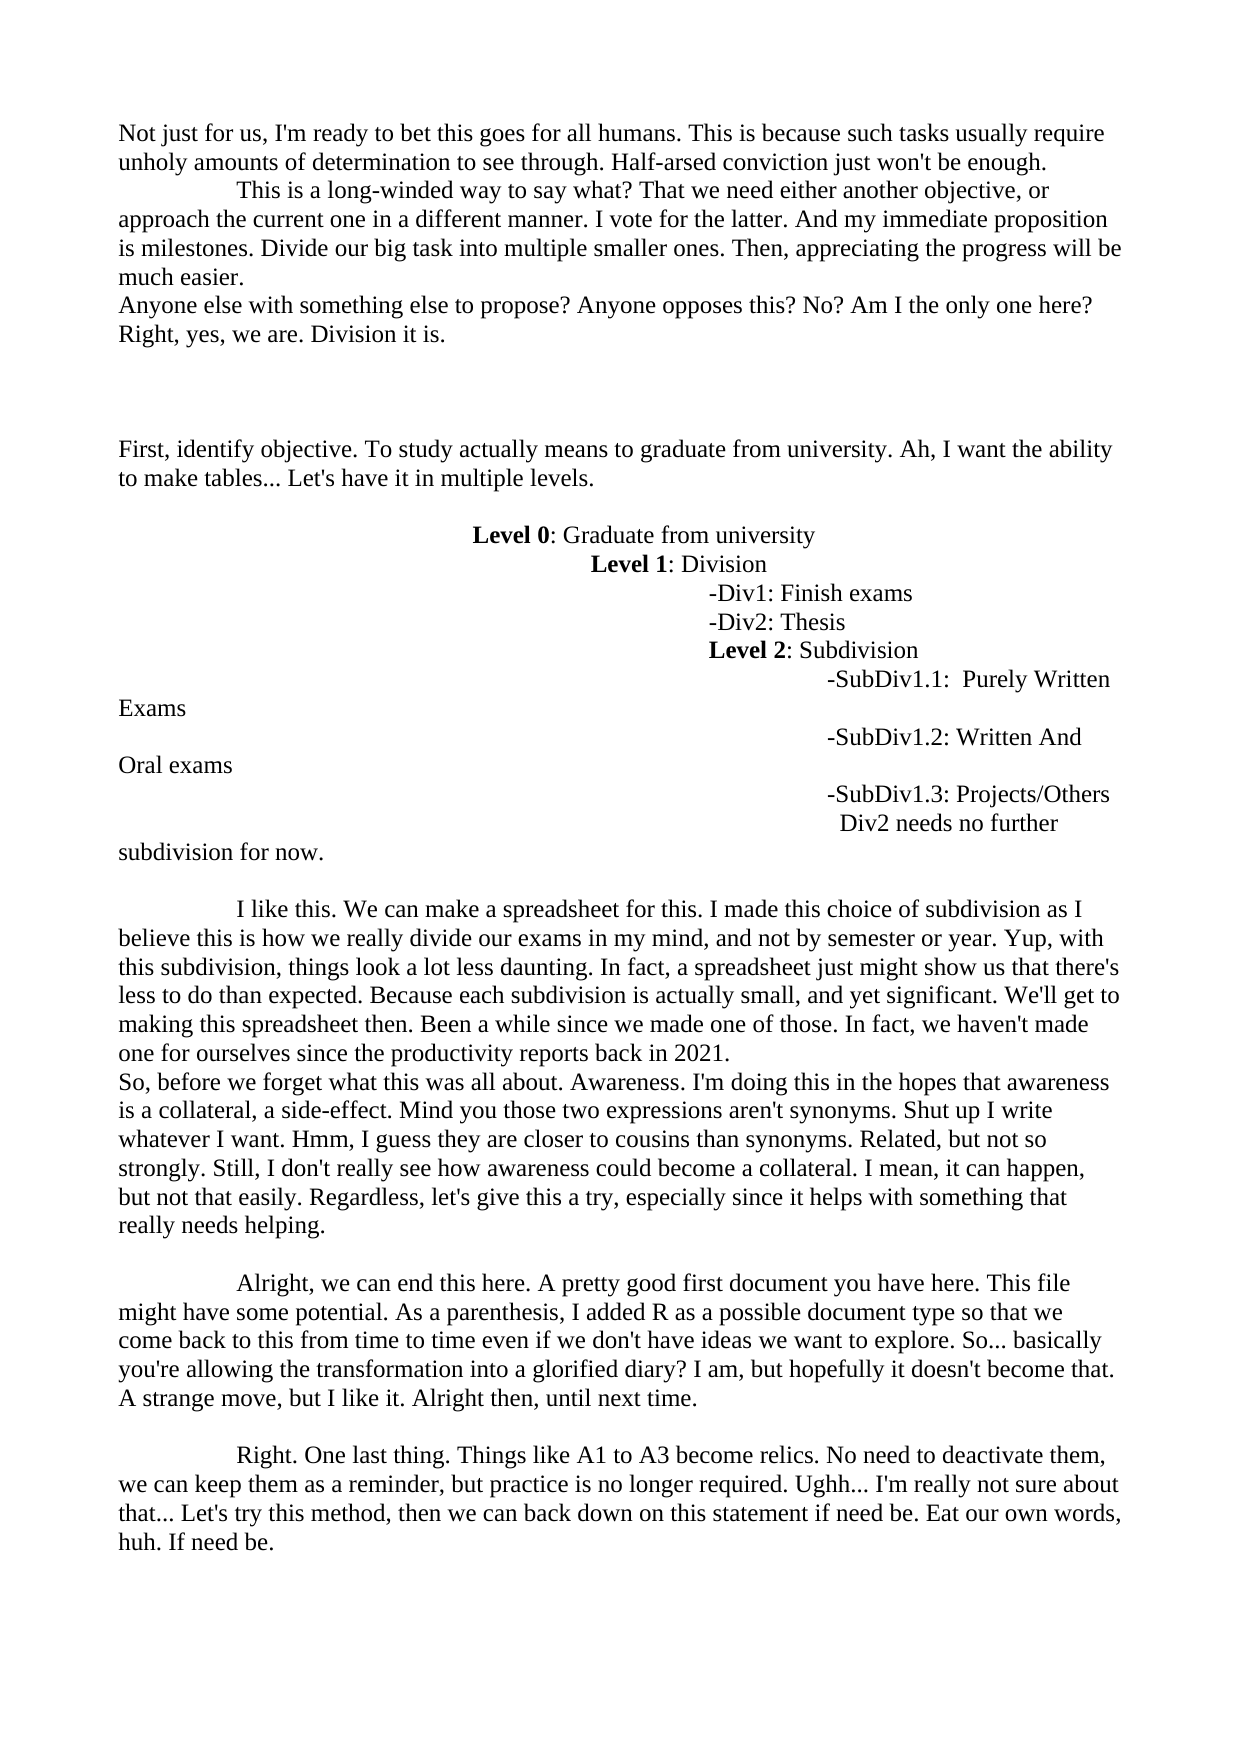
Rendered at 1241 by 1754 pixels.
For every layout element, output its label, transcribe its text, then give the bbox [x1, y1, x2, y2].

text Anyone else with something else to propose? Anyone opposes this? No? Am I the only one here? Right, yes, we are. Division it is. [118, 291, 1122, 348]
text -Div2: Thesis [118, 607, 1122, 636]
text -SubDiv1.1: Purely Written Exams [118, 664, 1122, 722]
text I like this. We can make a spreadsheet for this. I made this choice of subdivision as I believe this is how we really divide our exams in my mind, and not by semester or year. Yup, with this subdivision, things look a lot less daunting. In fact, a spreadsheet just might show us that there's less to do than expected. Because each subdivision is actually small, and yet significant. We'll get to making this spreadsheet then. Been a while since we made one of those. In fact, we haven't made one for ourselves since the productivity reports back in 2021. [118, 894, 1122, 1067]
text -SubDiv1.2: Written And Oral exams [118, 722, 1122, 779]
text -Div1: Finish exams [118, 578, 1122, 607]
text Not just for us, I'm ready to bet this goes for all humans. This is because such tasks usually require unholy amounts of determination to see through. Half-arsed conviction just won't be enough. [118, 118, 1122, 176]
text Level 1: Division [118, 549, 1122, 578]
text Alright, we can end this here. A pretty good first document you have here. This file might have some potential. As a parenthesis, I added R as a possible document type so that we come back to this from time to time even if we don't have ideas we want to explore. So... basically you're allowing the transformation into a glorified diary? I am, but hopefully it doesn't become that. A strange move, but I like it. Alright then, until next time. [118, 1268, 1122, 1412]
text Level 2: Subdivision [118, 636, 1122, 664]
text -SubDiv1.3: Projects/Others [118, 779, 1122, 808]
text This is a long-winded way to say what? That we need either another objective, or approach the current one in a different manner. I vote for the latter. And my immediate proposition is milestones. Divide our big task into multiple smaller ones. Then, appreciating the progress will be much easier. [118, 176, 1122, 291]
text Div2 needs no further subdivision for now. [118, 808, 1122, 866]
text First, identify objective. To study actually means to graduate from university. Ah, I want the ability to make tables... Let's have it in multiple levels. [118, 434, 1122, 492]
text So, before we forget what this was all about. Awareness. I'm doing this in the hopes that awareness is a collateral, a side-effect. Mind you those two expressions aren't synonyms. Shut up I write whatever I want. Hmm, I guess they are closer to cousins than synonyms. Related, but not so strongly. Still, I don't really see how awareness could become a collateral. I mean, it can happen, but not that easily. Regardless, let's give this a try, especially since it helps with something that really needs helping. [118, 1067, 1122, 1239]
text Right. One last thing. Things like A1 to A3 become relics. No need to deactivate them, we can keep them as a reminder, but practice is no longer required. Ughh... I'm really not sure about that... Let's try this method, then we can back down on this statement if need be. Eat our own words, huh. If need be. [118, 1441, 1122, 1556]
text Level 0: Graduate from university [118, 521, 1122, 549]
